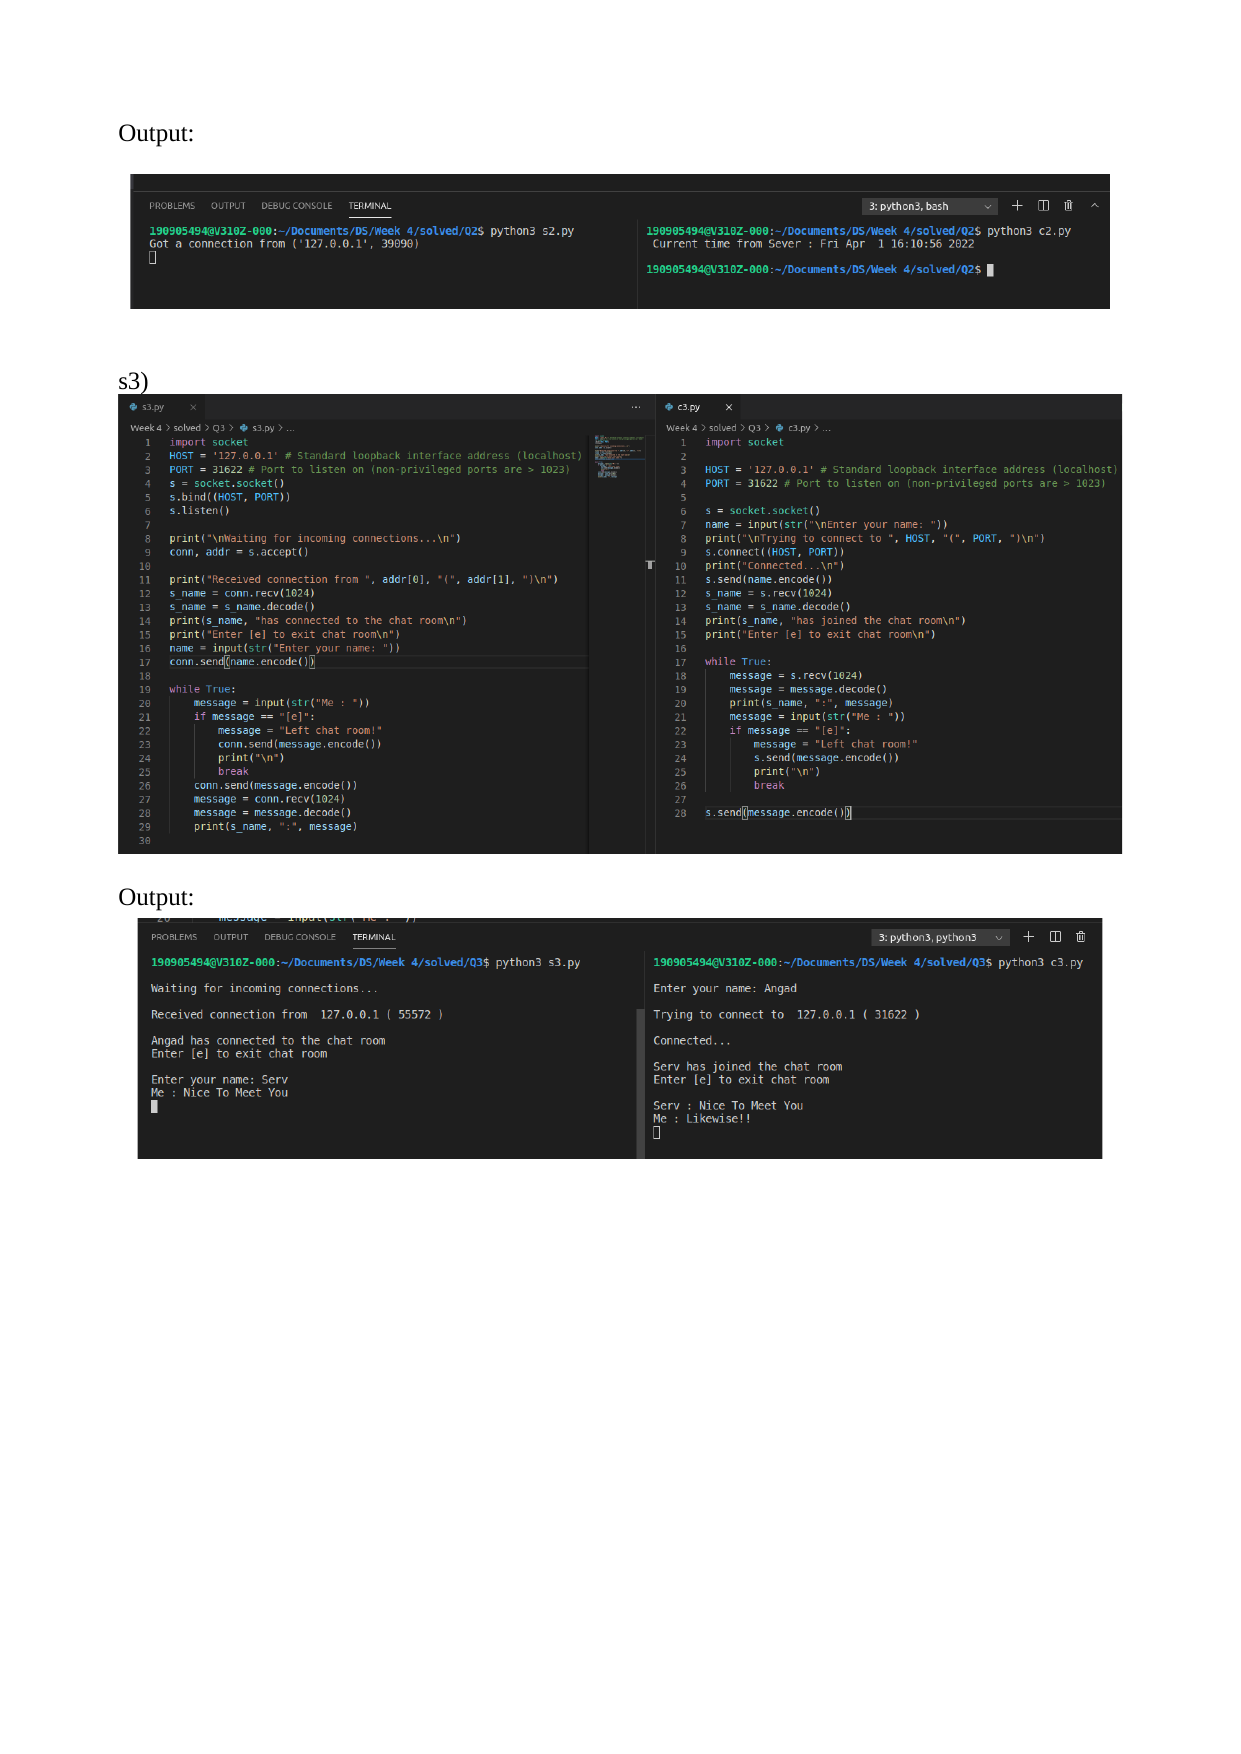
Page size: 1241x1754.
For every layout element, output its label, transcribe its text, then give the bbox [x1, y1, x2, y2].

text Output: [118, 882, 1122, 911]
picture [118, 394, 1123, 854]
picture [137, 918, 1103, 1159]
text s3) [118, 366, 1122, 394]
picture [130, 174, 1110, 309]
text Output: [118, 118, 1122, 147]
